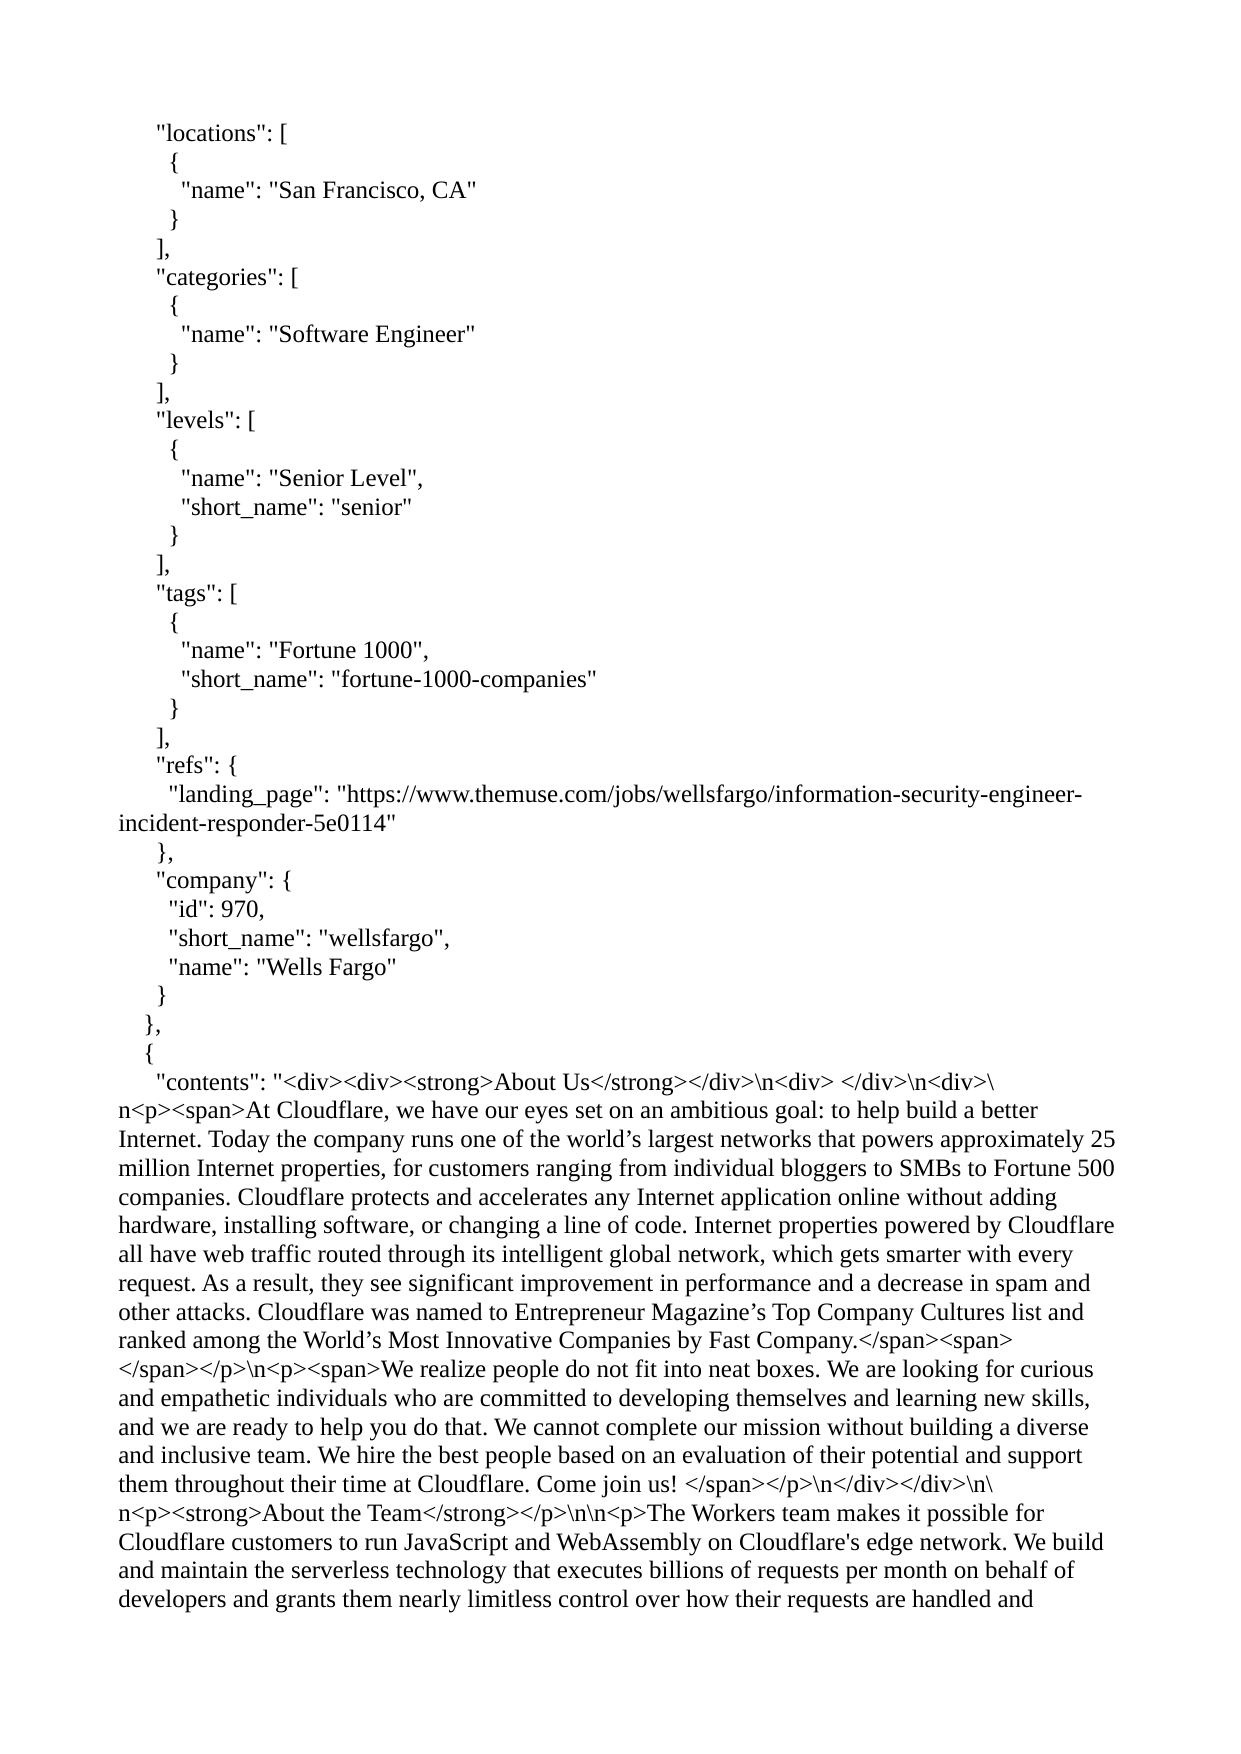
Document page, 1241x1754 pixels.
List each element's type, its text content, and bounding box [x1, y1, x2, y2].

text "categories": [ [118, 262, 1122, 291]
text { [118, 607, 1122, 636]
text }, [118, 837, 1122, 866]
text { [118, 147, 1122, 176]
text } [118, 204, 1122, 233]
text "name": "San Francisco, CA" [118, 176, 1122, 204]
text "name": "Wells Fargo" [118, 952, 1122, 981]
text "name": "Software Engineer" [118, 319, 1122, 348]
text "refs": { [118, 751, 1122, 779]
text "short_name": "fortune-1000-companies" [118, 664, 1122, 693]
text "tags": [ [118, 578, 1122, 607]
text "locations": [ [118, 118, 1122, 147]
text "levels": [ [118, 406, 1122, 434]
text ], [118, 549, 1122, 578]
text "contents": "<div><div><strong>About Us</strong></div>\n<div> </div>\n<div>\n<p><span>At Cloudflare, we have our eyes set on an ambitious goal: to help build a better Internet. Today the company runs one of the world’s largest networks that powers approximately 25 million Internet properties, for customers ranging from individual bloggers to SMBs to Fortune 500 companies. Cloudflare protects and accelerates any Internet application online without adding hardware, installing software, or changing a line of code. Internet properties powered by Cloudflare all have web traffic routed through its intelligent global network, which gets smarter with every request. As a result, they see significant improvement in performance and a decrease in spam and other attacks. Cloudflare was named to Entrepreneur Magazine’s Top Company Cultures list and ranked among the World’s Most Innovative Companies by Fast Company.</span><span> </span></p>\n<p><span>We realize people do not fit into neat boxes. We are looking for curious and empathetic individuals who are committed to developing themselves and learning new skills, and we are ready to help you do that. We cannot complete our mission without building a diverse and inclusive team. We hire the best people based on an evaluation of their potential and support them throughout their time at Cloudflare. Come join us! </span></p>\n</div></div>\n\n<p><strong>About the Team</strong></p>\n\n<p>The Workers team makes it possible for Cloudflare customers to run JavaScript and WebAssembly on Cloudflare's edge network. We build and maintain the serverless technology that executes billions of requests per month on behalf of developers and grants them nearly limitless control over how their requests are handled and [118, 1067, 1122, 1613]
text }, [118, 1009, 1122, 1038]
text ], [118, 377, 1122, 406]
text "name": "Senior Level", [118, 463, 1122, 492]
text } [118, 693, 1122, 722]
text { [118, 291, 1122, 319]
text ], [118, 722, 1122, 751]
text } [118, 521, 1122, 549]
text } [118, 348, 1122, 377]
text "name": "Fortune 1000", [118, 636, 1122, 664]
text { [118, 434, 1122, 463]
text "id": 970, [118, 894, 1122, 923]
text } [118, 981, 1122, 1009]
text "short_name": "senior" [118, 492, 1122, 521]
text "landing_page": "https://www.themuse.com/jobs/wellsfargo/information-security-engineer-incident-responder-5e0114" [118, 779, 1122, 837]
text ], [118, 233, 1122, 262]
text "short_name": "wellsfargo", [118, 923, 1122, 952]
text { [118, 1038, 1122, 1067]
text "company": { [118, 866, 1122, 894]
